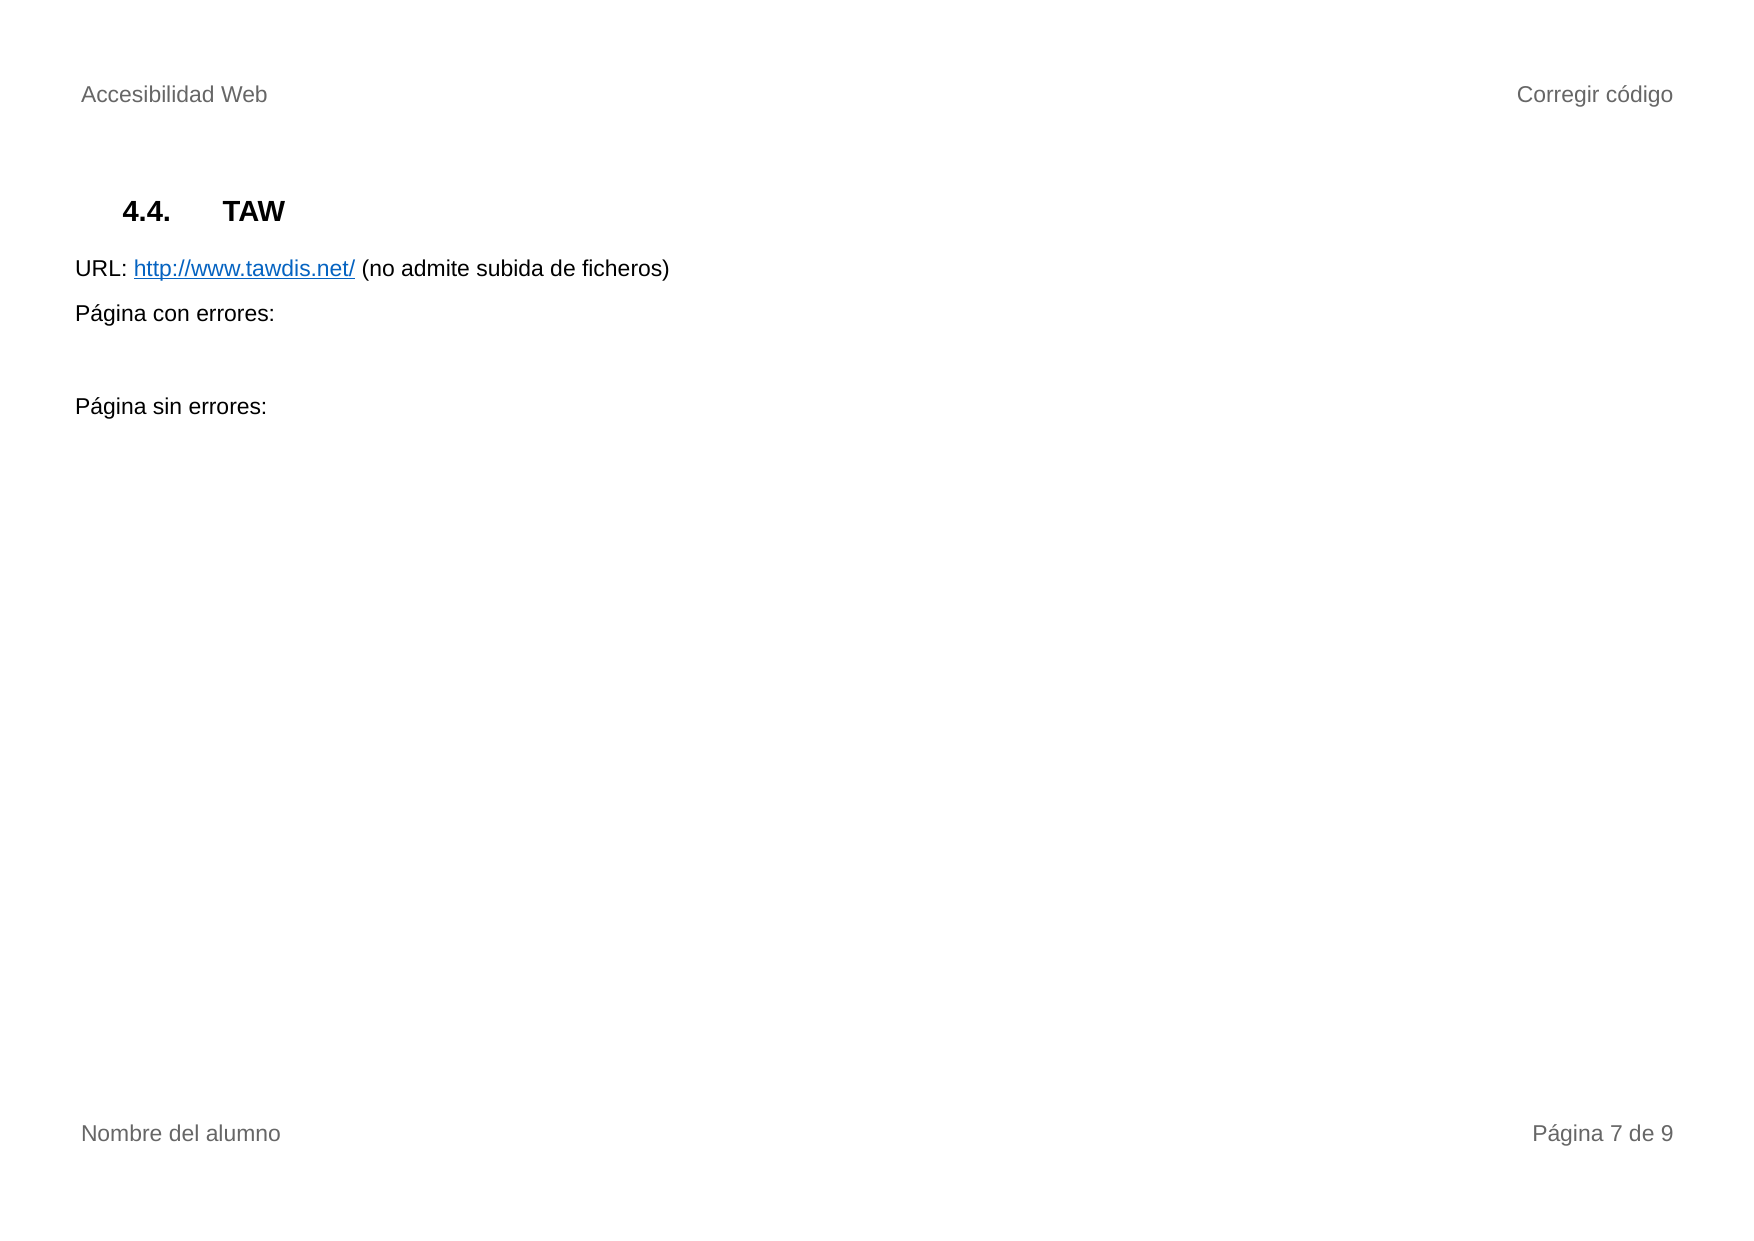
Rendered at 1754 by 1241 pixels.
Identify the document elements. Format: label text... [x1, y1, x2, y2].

text URL: http://www.tawdis.net/ (no admite subida de ficheros) [75, 255, 1679, 282]
text Página con errores: [75, 300, 1679, 327]
text Página sin errores: [75, 393, 1679, 419]
subtitle TAW [122, 194, 1679, 228]
